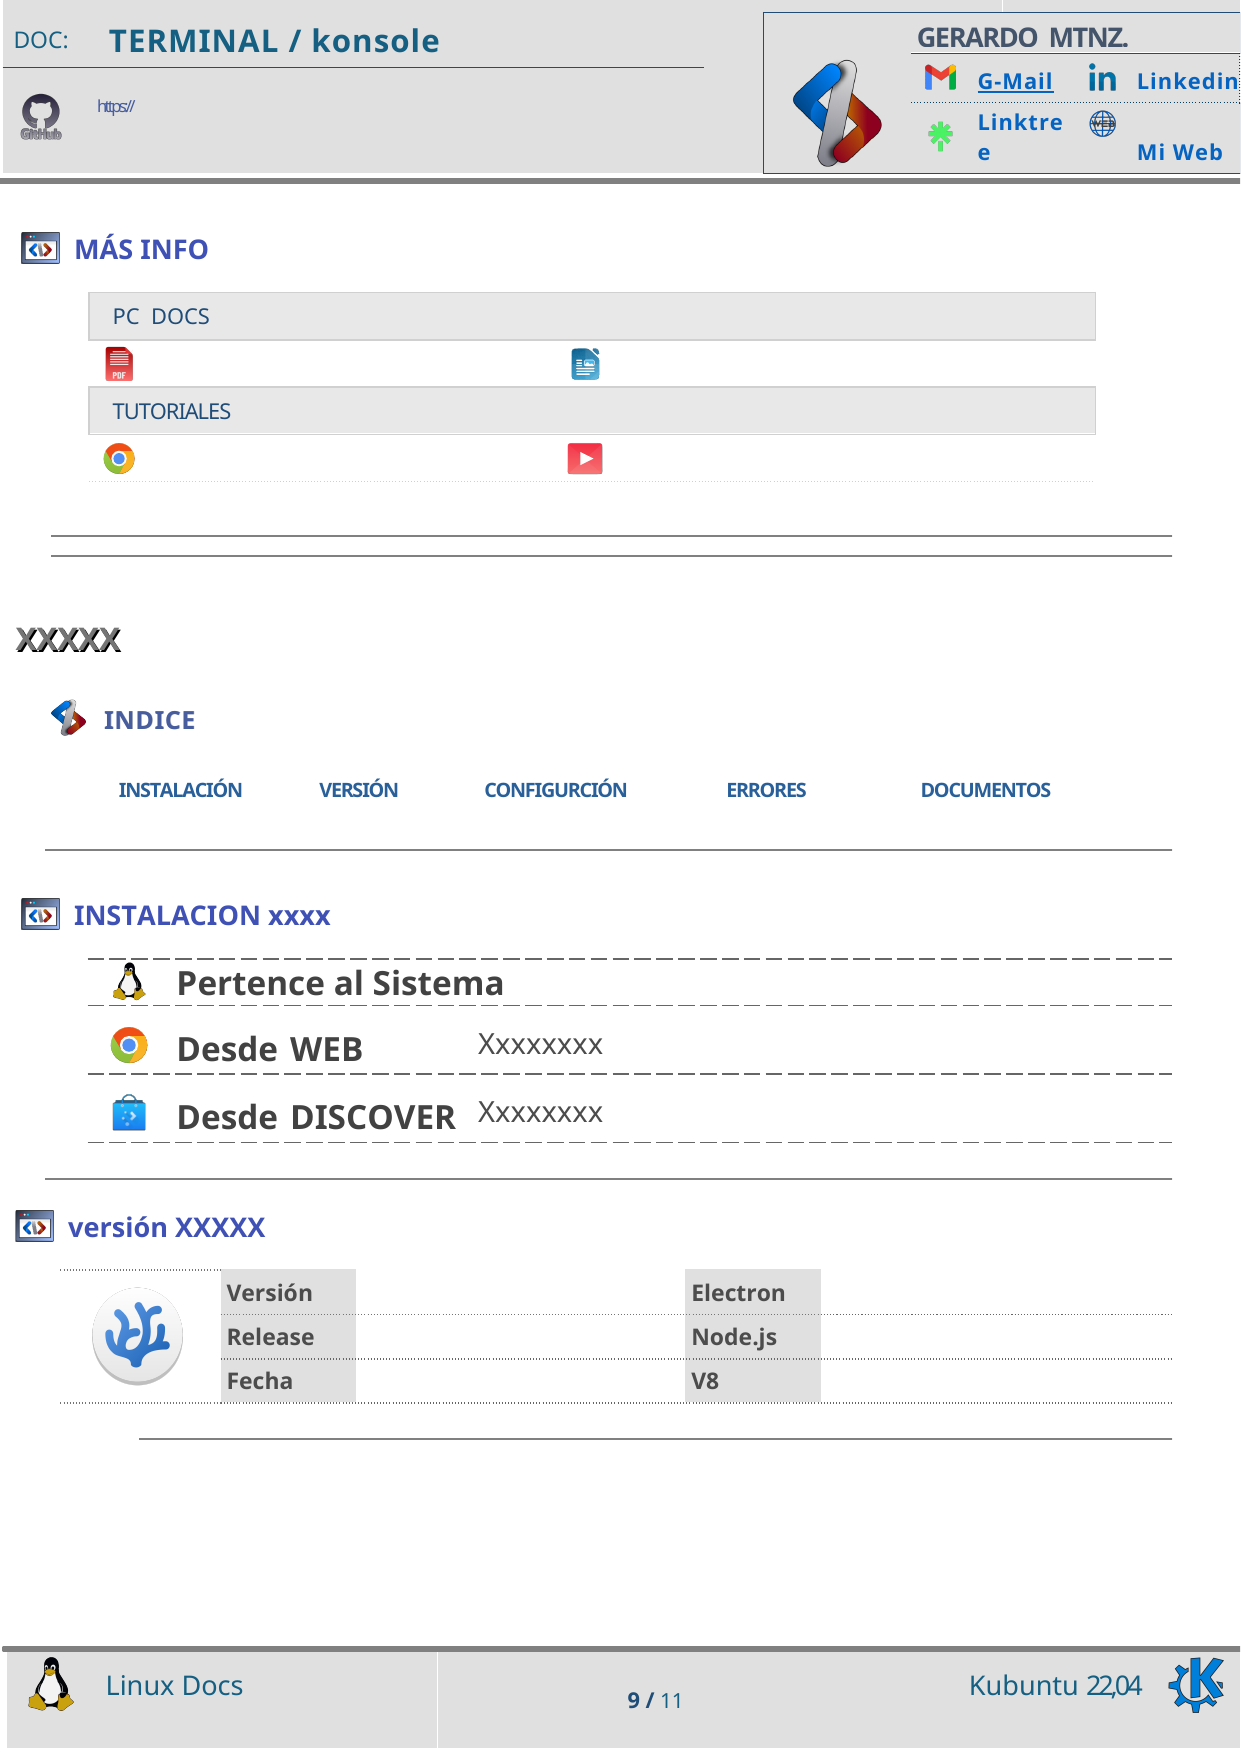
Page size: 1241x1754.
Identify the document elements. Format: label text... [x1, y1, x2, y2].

table_cell Fecha [221, 1358, 356, 1402]
table_cell [155, 341, 553, 386]
table_header [88, 958, 170, 1005]
picture [107, 1092, 150, 1135]
subtitle XXXXX [15, 617, 1172, 660]
table_cell [89, 341, 155, 386]
table_cell [88, 1085, 170, 1142]
table_header [60, 1269, 221, 1402]
table_header PC DOCS [90, 293, 553, 339]
table_cell Node.js [685, 1314, 821, 1358]
subtitle MÁS INFO [21, 230, 1172, 267]
table_cell [624, 341, 1095, 386]
table_cell Release [221, 1314, 356, 1358]
table_cell [88, 1073, 170, 1085]
picture [51, 699, 86, 736]
table_header [583, 958, 1172, 1005]
table_header Desde WEB [170, 1017, 472, 1073]
table_cell [356, 1314, 685, 1358]
table_cell [553, 388, 1095, 433]
subtitle INSTALACION xxxx [21, 897, 1172, 933]
picture [21, 898, 60, 930]
picture [89, 1287, 186, 1387]
table_cell [356, 1358, 685, 1402]
table_header [821, 1269, 1171, 1314]
picture [571, 350, 585, 360]
picture [925, 121, 956, 152]
table_cell [88, 1005, 170, 1017]
table_cell [821, 1314, 1171, 1358]
table_header Pertence al Sistema [170, 958, 583, 1005]
list Indice [86, 699, 1172, 736]
table_header Versión [221, 1269, 356, 1314]
table_header CONFIGURCIÓN [479, 770, 714, 809]
table_cell Desde DISCOVER [170, 1085, 472, 1142]
picture [102, 346, 136, 381]
picture [15, 1210, 54, 1242]
picture [12, 89, 70, 144]
table_cell Xxxxxxxx [472, 1085, 1172, 1142]
table_header INSTALACIÓN [113, 770, 313, 809]
picture [924, 61, 957, 94]
table_cell [170, 1005, 583, 1017]
table_header Xxxxxxxx [472, 1017, 1172, 1073]
table_cell [583, 1005, 1172, 1017]
table_header Electron [685, 1269, 821, 1314]
table_cell [89, 435, 155, 481]
table_header VERSIÓN [314, 770, 478, 809]
picture [1166, 1655, 1226, 1715]
table_cell [472, 1073, 1172, 1085]
table_header [88, 1017, 170, 1073]
table_cell TUTORIALES [90, 388, 553, 433]
table_header [553, 293, 1095, 339]
table_cell [624, 435, 1095, 481]
subtitle versión XXXXX [15, 1208, 1172, 1245]
table_header [356, 1269, 685, 1314]
table_cell [553, 435, 623, 481]
table_cell V8 [685, 1358, 821, 1402]
picture [21, 232, 60, 264]
picture [783, 53, 891, 167]
table_header DOCUMENTOS [915, 770, 1115, 809]
table_cell [155, 435, 553, 481]
table_cell [553, 341, 623, 386]
picture [107, 961, 150, 1003]
picture [20, 1655, 80, 1715]
table_cell [821, 1358, 1171, 1402]
table_header ERRORES [714, 770, 915, 809]
picture [1086, 61, 1119, 94]
table_cell [170, 1073, 472, 1085]
picture [1086, 107, 1119, 140]
